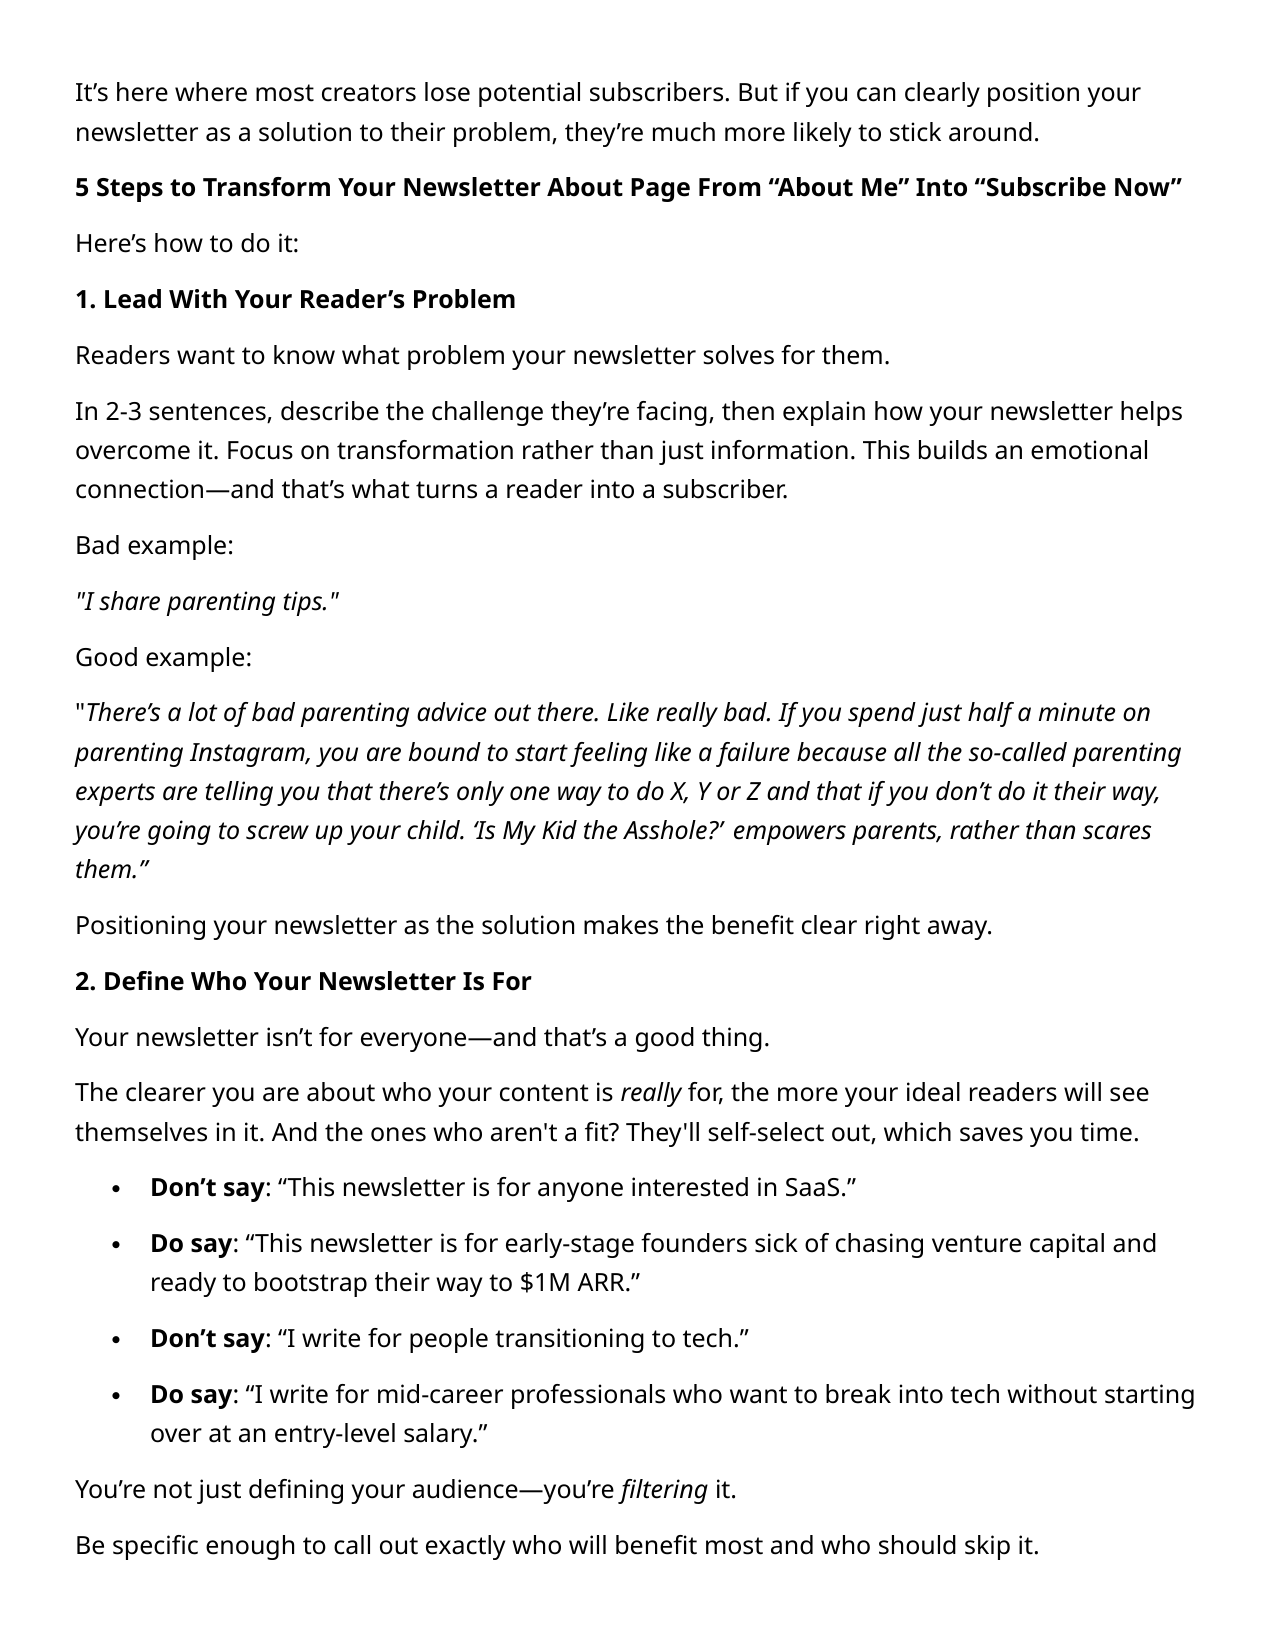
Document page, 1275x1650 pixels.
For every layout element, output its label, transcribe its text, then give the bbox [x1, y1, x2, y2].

list Do say: “This newsletter is for early-stage founders sick of chasing venture capital and ready to bootstrap their way to $1M ARR.” [112, 1226, 1200, 1299]
text In 2-3 sentences, describe the challenge they’re facing, then explain how your newsletter helps overcome it. Focus on transformation rather than just information. This builds an emotional connection—and that’s what turns a reader into a subscriber. [75, 393, 1200, 506]
text 2. Define Who Your Newsletter Is For [75, 963, 1200, 997]
text It’s here where most creators lose potential subscribers. But if you can clearly position your newsletter as a solution to their problem, they’re much more likely to stick around. [75, 75, 1200, 148]
text Here’s how to do it: [75, 226, 1200, 260]
list Don’t say: “This newsletter is for anyone interested in SaaS.” [112, 1170, 1200, 1204]
text 1. Lead With Your Reader’s Problem [75, 282, 1200, 316]
text You’re not just defining your audience—you’re filtering it. [75, 1472, 1200, 1506]
text Be specific enough to call out exactly who will benefit most and who should skip it. [75, 1527, 1200, 1562]
text Positioning your newsletter as the solution makes the benefit clear right away. [75, 907, 1200, 942]
text "I share parenting tips." [75, 583, 1200, 617]
text 5 Steps to Transform Your Newsletter About Page From “About Me” Into “Subscribe Now” [75, 170, 1200, 204]
text Readers want to know what problem your newsletter solves for them. [75, 337, 1200, 372]
text Your newsletter isn’t for everyone—and that’s a good thing. [75, 1019, 1200, 1053]
text The clearer you are about who your content is really for, the more your ideal readers will see themselves in it. And the ones who aren't a fit? They'll self-select out, which saves you time. [75, 1075, 1200, 1148]
text Good example: [75, 639, 1200, 673]
list Do say: “I write for mid-career professionals who want to break into tech without starting over at an entry-level salary.” [112, 1377, 1200, 1450]
list Don’t say: “I write for people transitioning to tech.” [112, 1321, 1200, 1355]
text Bad example: [75, 527, 1200, 562]
text "There’s a lot of bad parenting advice out there. Like really bad. If you spend just half a minute on parenting Instagram, you are bound to start feeling like a failure because all the so-called parenting experts are telling you that there’s only one way to do X, Y or Z and that if you don’t do it their way, you’re going to screw up your child. ‘Is My Kid the Asshole?’ empowers parents, rather than scares them.” [75, 695, 1200, 886]
